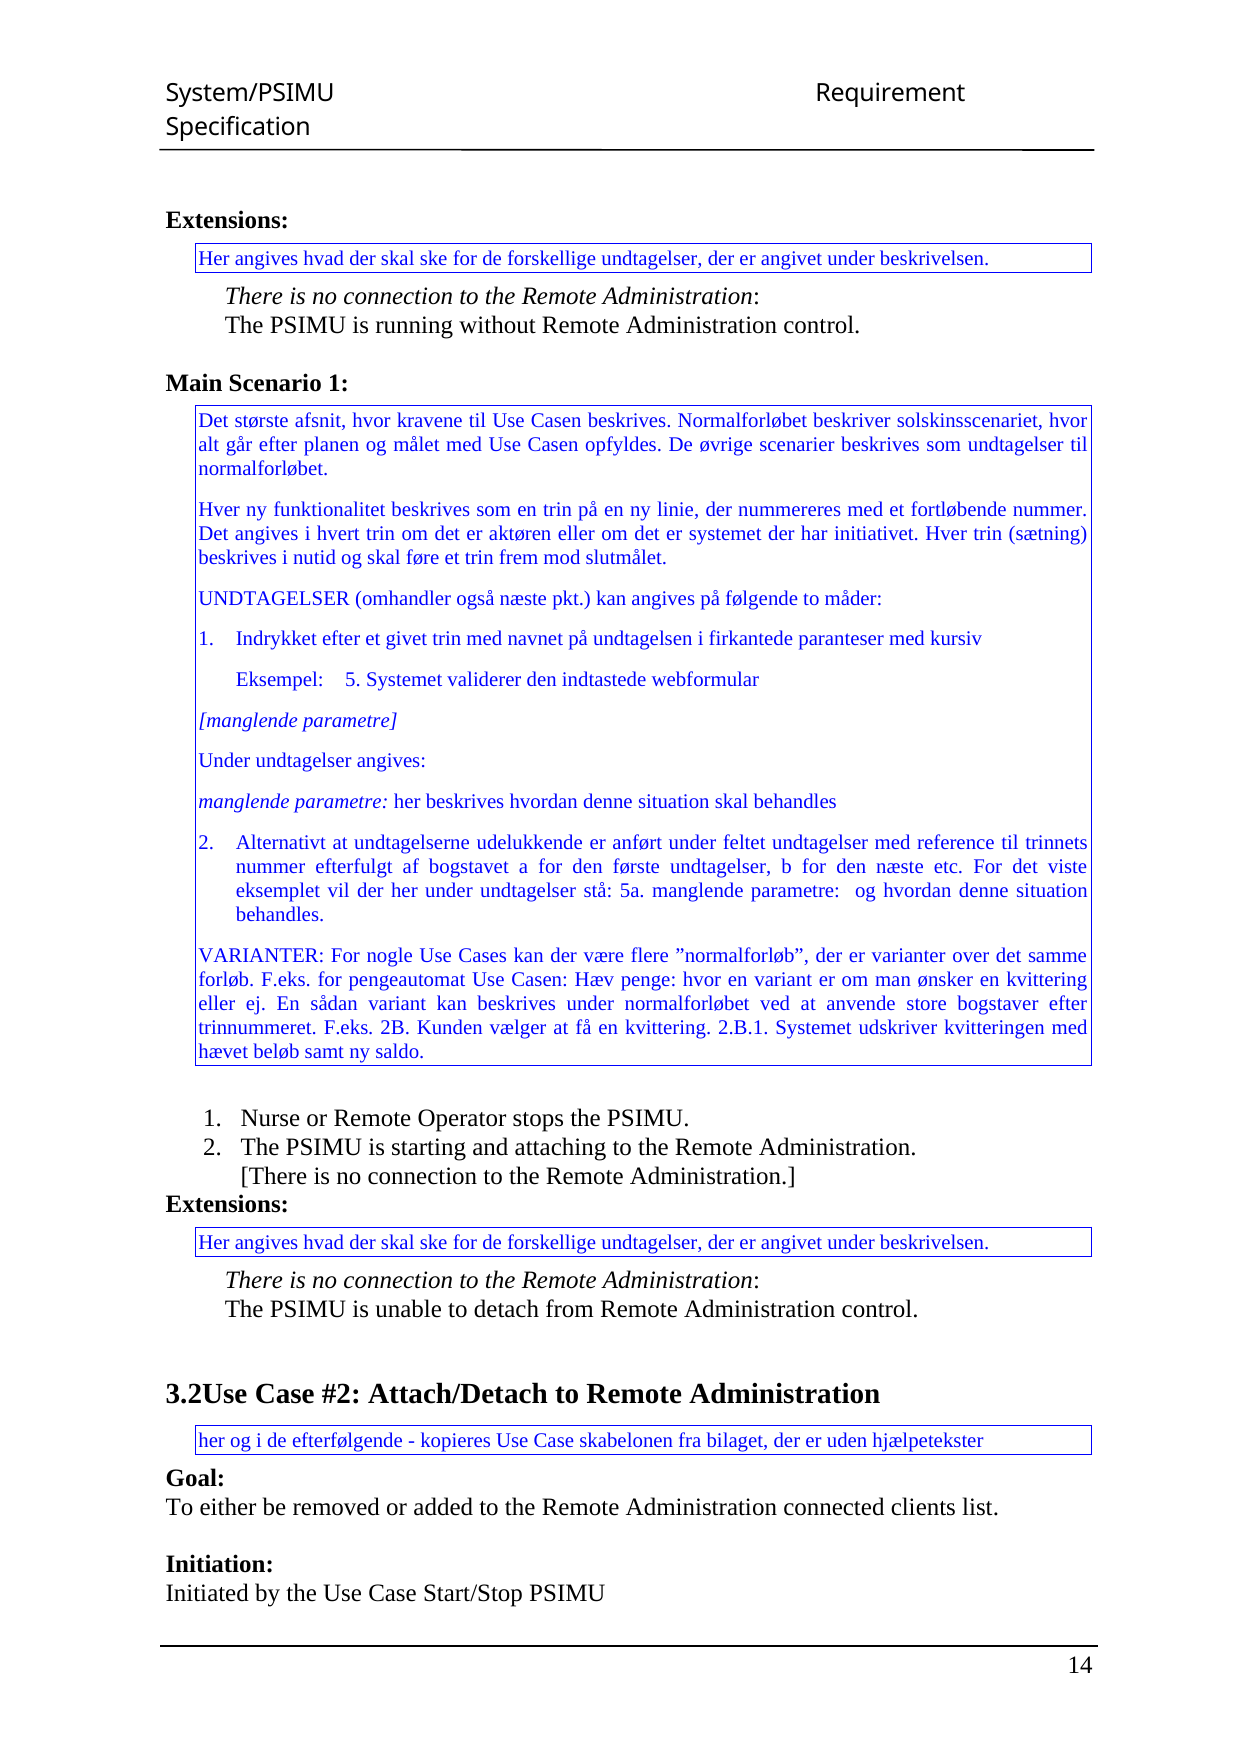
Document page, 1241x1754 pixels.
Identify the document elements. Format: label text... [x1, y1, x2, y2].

text Goal: [165, 1463, 1092, 1492]
text Her angives hvad der skal ske for de forskellige undtagelser, der er angivet under beskrivelsen. [196, 1228, 1091, 1256]
text Initiation: [165, 1549, 1092, 1578]
text Extensions: [165, 206, 1092, 234]
text her og i de efterfølgende - kopieres Use Case skabelonen fra bilaget, der er uden hjælpetekster [196, 1426, 1091, 1454]
text Eksempel: 5. Systemet validerer den indtastede webformular [196, 664, 1091, 691]
text The PSIMU is unable to detach from Remote Administration control. [165, 1294, 1092, 1323]
text Under undtagelser angives: [196, 745, 1091, 772]
text [There is no connection to the Remote Administration.] [240, 1161, 1092, 1189]
text Her angives hvad der skal ske for de forskellige undtagelser, der er angivet under beskrivelsen. [196, 244, 1091, 272]
text There is no connection to the Remote Administration: [224, 281, 1092, 310]
list Alternativt at undtagelserne udelukkende er anført under feltet undtagelser med reference til trinnets nummer efterfulgt af bogstavet a for den første undtagelser, b for den næste etc. For det viste eksemplet vil der her under undtagelser stå: 5a. manglende parametre: og hvordan denne situation behandles. [196, 827, 1091, 926]
list Nurse or Remote Operator stops the PSIMU. [203, 1103, 1092, 1132]
text manglende parametre: her beskrives hvordan denne situation skal behandles [196, 786, 1091, 813]
text Main Scenario 1: [165, 368, 1092, 396]
text [manglende parametre] [196, 704, 1091, 732]
list The PSIMU is starting and attaching to the Remote Administration. [203, 1132, 1092, 1161]
text Hver ny funktionalitet beskrives som en trin på en ny linie, der nummereres med et fortløbende nummer. Det angives i hvert trin om det er aktøren eller om det er systemet der har initiativet. Hver trin (sætning) beskrives i nutid og skal føre et trin frem mod slutmålet. [196, 493, 1091, 569]
text VARIANTER: For nogle Use Cases kan der være flere ”normalforløb”, der er varianter over det samme forløb. F.eks. for pengeautomat Use Casen: Hæv penge: hvor en variant er om man ønsker en kvittering eller ej. En sådan variant kan beskrives under normalforløbet ved at anvende store bogstaver efter trinnummeret. F.eks. 2B. Kunden vælger at få en kvittering. 2.B.1. Systemet udskriver kvitteringen med hævet beløb samt ny saldo. [196, 940, 1091, 1065]
text The PSIMU is running without Remote Administration control. [224, 310, 1092, 339]
text There is no connection to the Remote Administration: [224, 1265, 1092, 1294]
text Initiated by the Use Case Start/Stop PSIMU [165, 1578, 1092, 1607]
text To either be removed or added to the Remote Administration connected clients list. [165, 1492, 1092, 1521]
text UNDTAGELSER (omhandler også næste pkt.) kan angives på følgende to måder: [196, 582, 1091, 609]
text Det største afsnit, hvor kravene til Use Casen beskrives. Normalforløbet beskriver solskinsscenariet, hvor alt går efter planen og målet med Use Casen opfyldes. De øvrige scenarier beskrives som undtagelser til normalforløbet. [196, 406, 1091, 480]
text Extensions: [165, 1189, 1092, 1218]
subtitle Use Case #2: Attach/Detach to Remote Administration [165, 1377, 1092, 1410]
list Indrykket efter et givet trin med navnet på undtagelsen i firkantede paranteser med kursiv [196, 623, 1091, 650]
